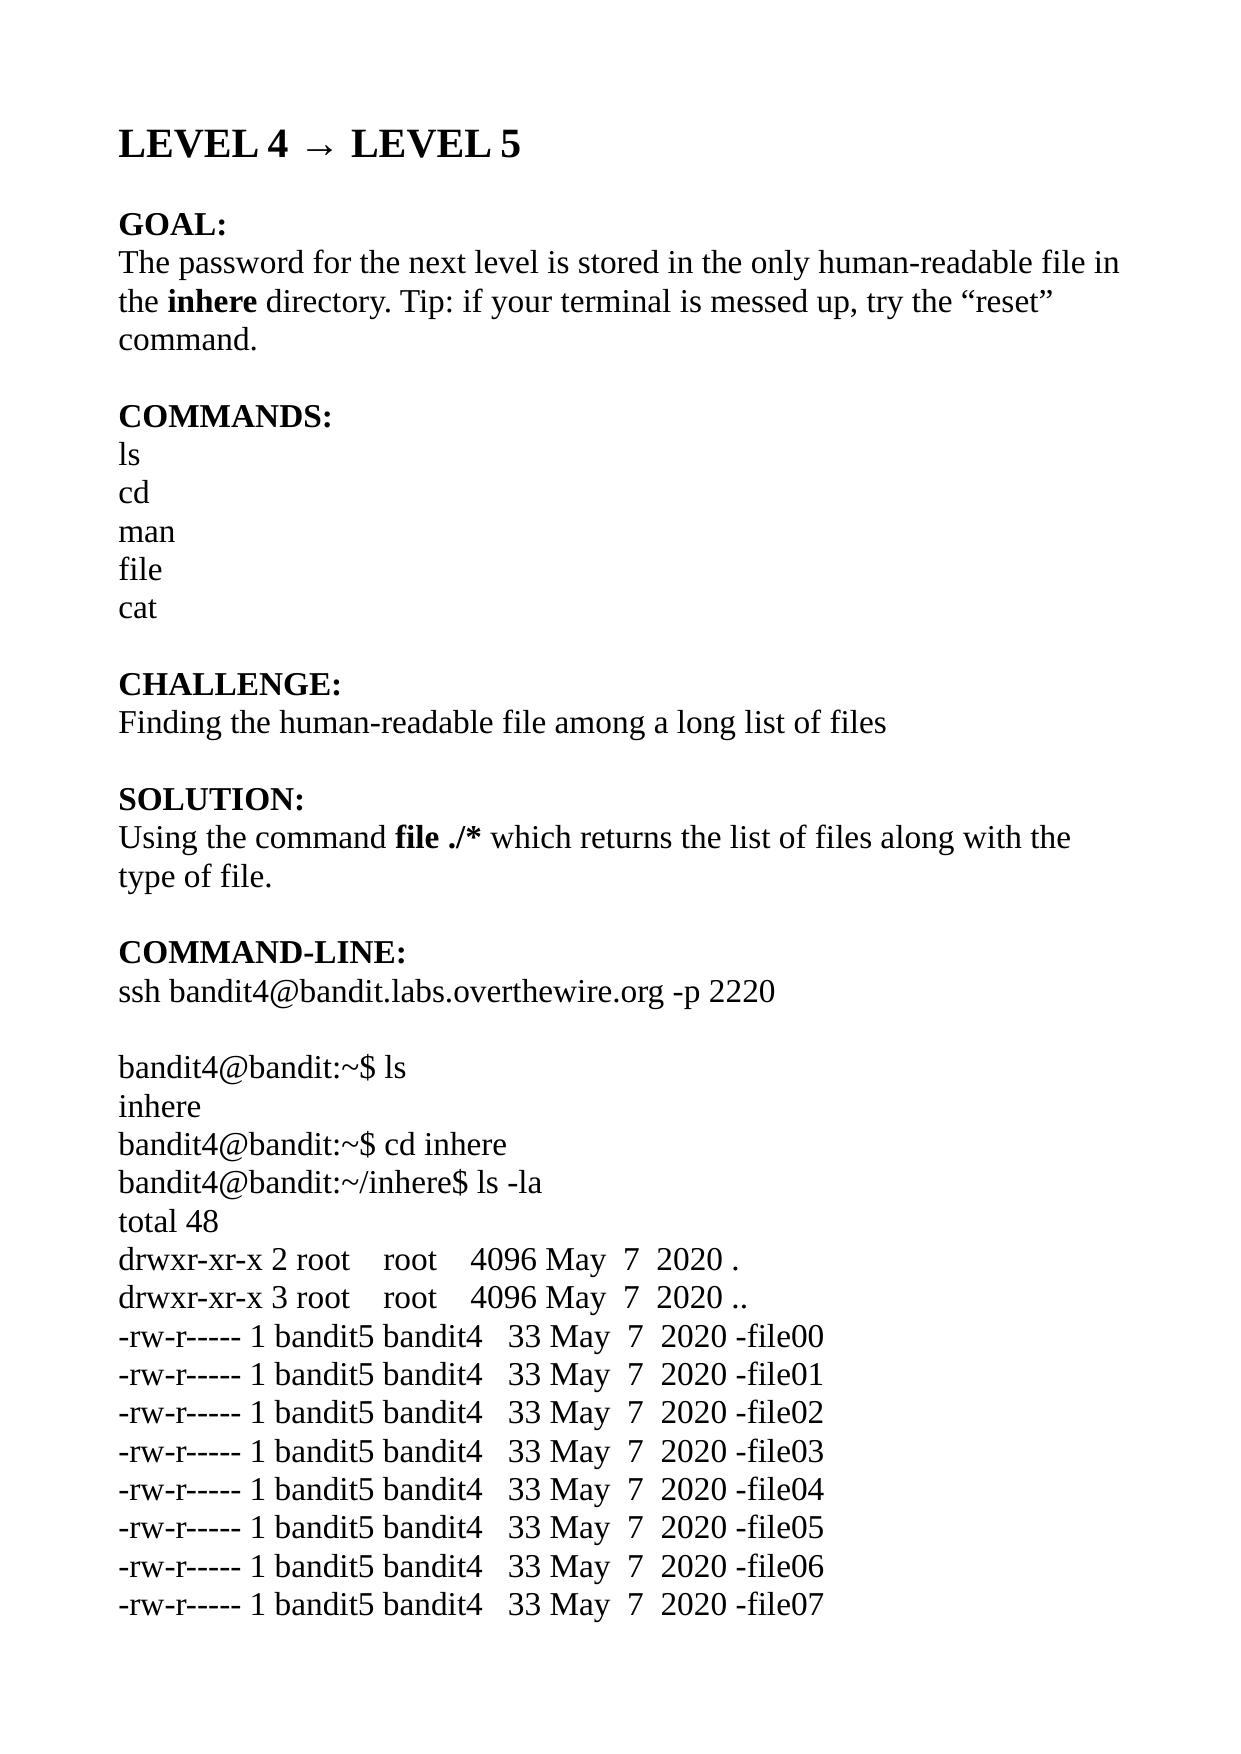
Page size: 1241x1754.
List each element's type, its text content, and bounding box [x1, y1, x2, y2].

text -rw-r----- 1 bandit5 bandit4 33 May 7 2020 -file01 [118, 1354, 1122, 1393]
text man [118, 511, 1122, 549]
text total 48 [118, 1201, 1122, 1239]
text SOLUTION: [118, 779, 1122, 818]
text -rw-r----- 1 bandit5 bandit4 33 May 7 2020 -file02 [118, 1393, 1122, 1431]
text -rw-r----- 1 bandit5 bandit4 33 May 7 2020 -file05 [118, 1508, 1122, 1546]
text cd [118, 473, 1122, 511]
text bandit4@bandit:~$ cd inhere [118, 1124, 1122, 1163]
text CHALLENGE: [118, 664, 1122, 703]
text -rw-r----- 1 bandit5 bandit4 33 May 7 2020 -file03 [118, 1431, 1122, 1469]
text -rw-r----- 1 bandit5 bandit4 33 May 7 2020 -file04 [118, 1469, 1122, 1508]
text cat [118, 588, 1122, 626]
text LEVEL 4 → LEVEL 5 [118, 118, 1122, 166]
text The password for the next level is stored in the only human-readable file in the inhere directory. Tip: if your terminal is messed up, try the “reset” command. [118, 243, 1122, 358]
text COMMANDS: [118, 396, 1122, 434]
text -rw-r----- 1 bandit5 bandit4 33 May 7 2020 -file00 [118, 1316, 1122, 1354]
text ls [118, 434, 1122, 473]
text Finding the human-readable file among a long list of files [118, 703, 1122, 741]
text bandit4@bandit:~$ ls [118, 1048, 1122, 1086]
text Using the command file ./* which returns the list of files along with the type of file. [118, 818, 1122, 894]
text GOAL: [118, 204, 1122, 243]
text -rw-r----- 1 bandit5 bandit4 33 May 7 2020 -file06 [118, 1546, 1122, 1584]
text drwxr-xr-x 2 root root 4096 May 7 2020 . [118, 1239, 1122, 1278]
text bandit4@bandit:~/inhere$ ls -la [118, 1163, 1122, 1201]
text inhere [118, 1086, 1122, 1124]
text file [118, 549, 1122, 588]
text -rw-r----- 1 bandit5 bandit4 33 May 7 2020 -file07 [118, 1584, 1122, 1623]
text ssh bandit4@bandit.labs.overthewire.org -p 2220 [118, 971, 1122, 1009]
text drwxr-xr-x 3 root root 4096 May 7 2020 .. [118, 1278, 1122, 1316]
text COMMAND-LINE: [118, 933, 1122, 971]
